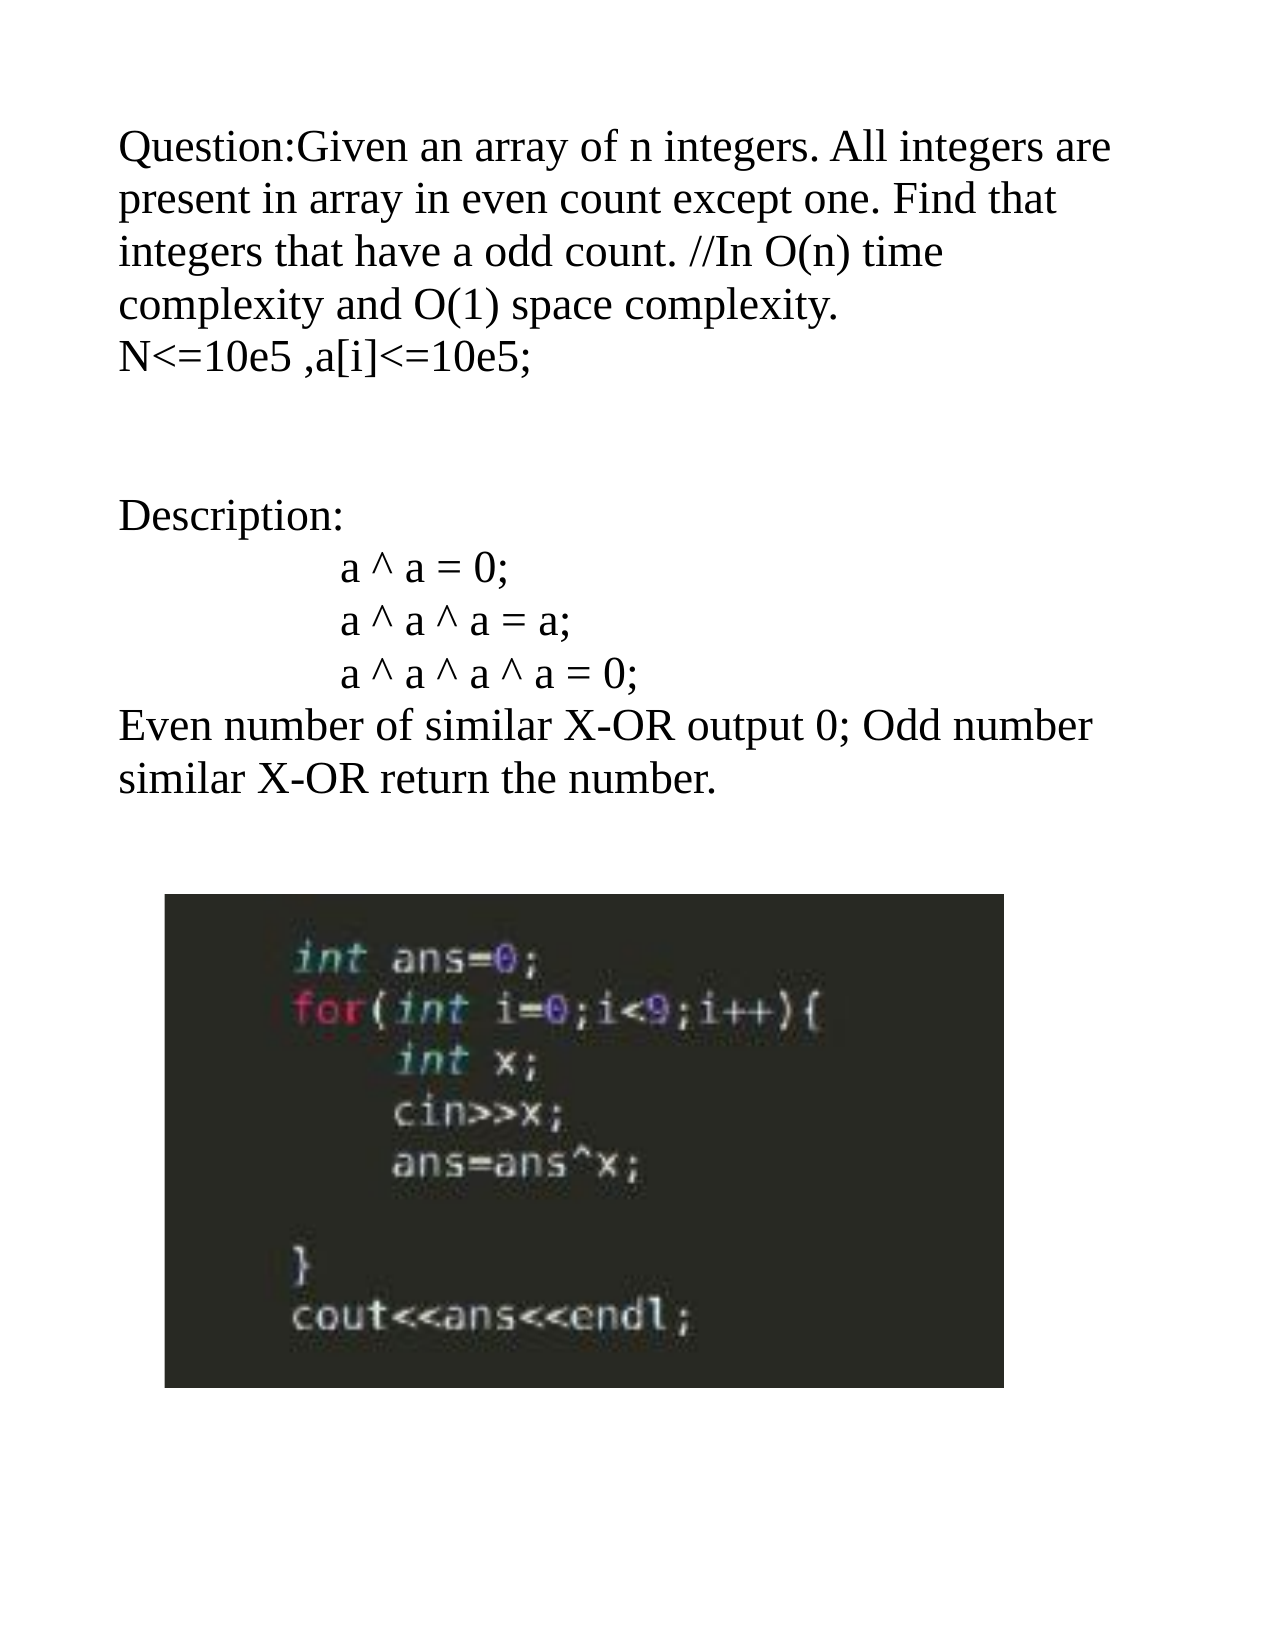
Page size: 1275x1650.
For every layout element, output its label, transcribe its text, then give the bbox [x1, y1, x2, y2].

text a ^ a ^ a = a; [118, 592, 1157, 645]
text a ^ a ^ a ^ a = 0; [118, 645, 1157, 698]
picture [164, 894, 1004, 1388]
text Question:Given an array of n integers. All integers are present in array in even count except one. Find that integers that have a odd count. //In O(n) time complexity and O(1) space complexity. N<=10e5 ,a[i]<=10e5; [118, 118, 1157, 382]
text Description: [118, 487, 1157, 540]
text Even number of similar X-OR output 0; Odd number similar X-OR return the number. [118, 698, 1157, 803]
text a ^ a = 0; [118, 540, 1157, 592]
